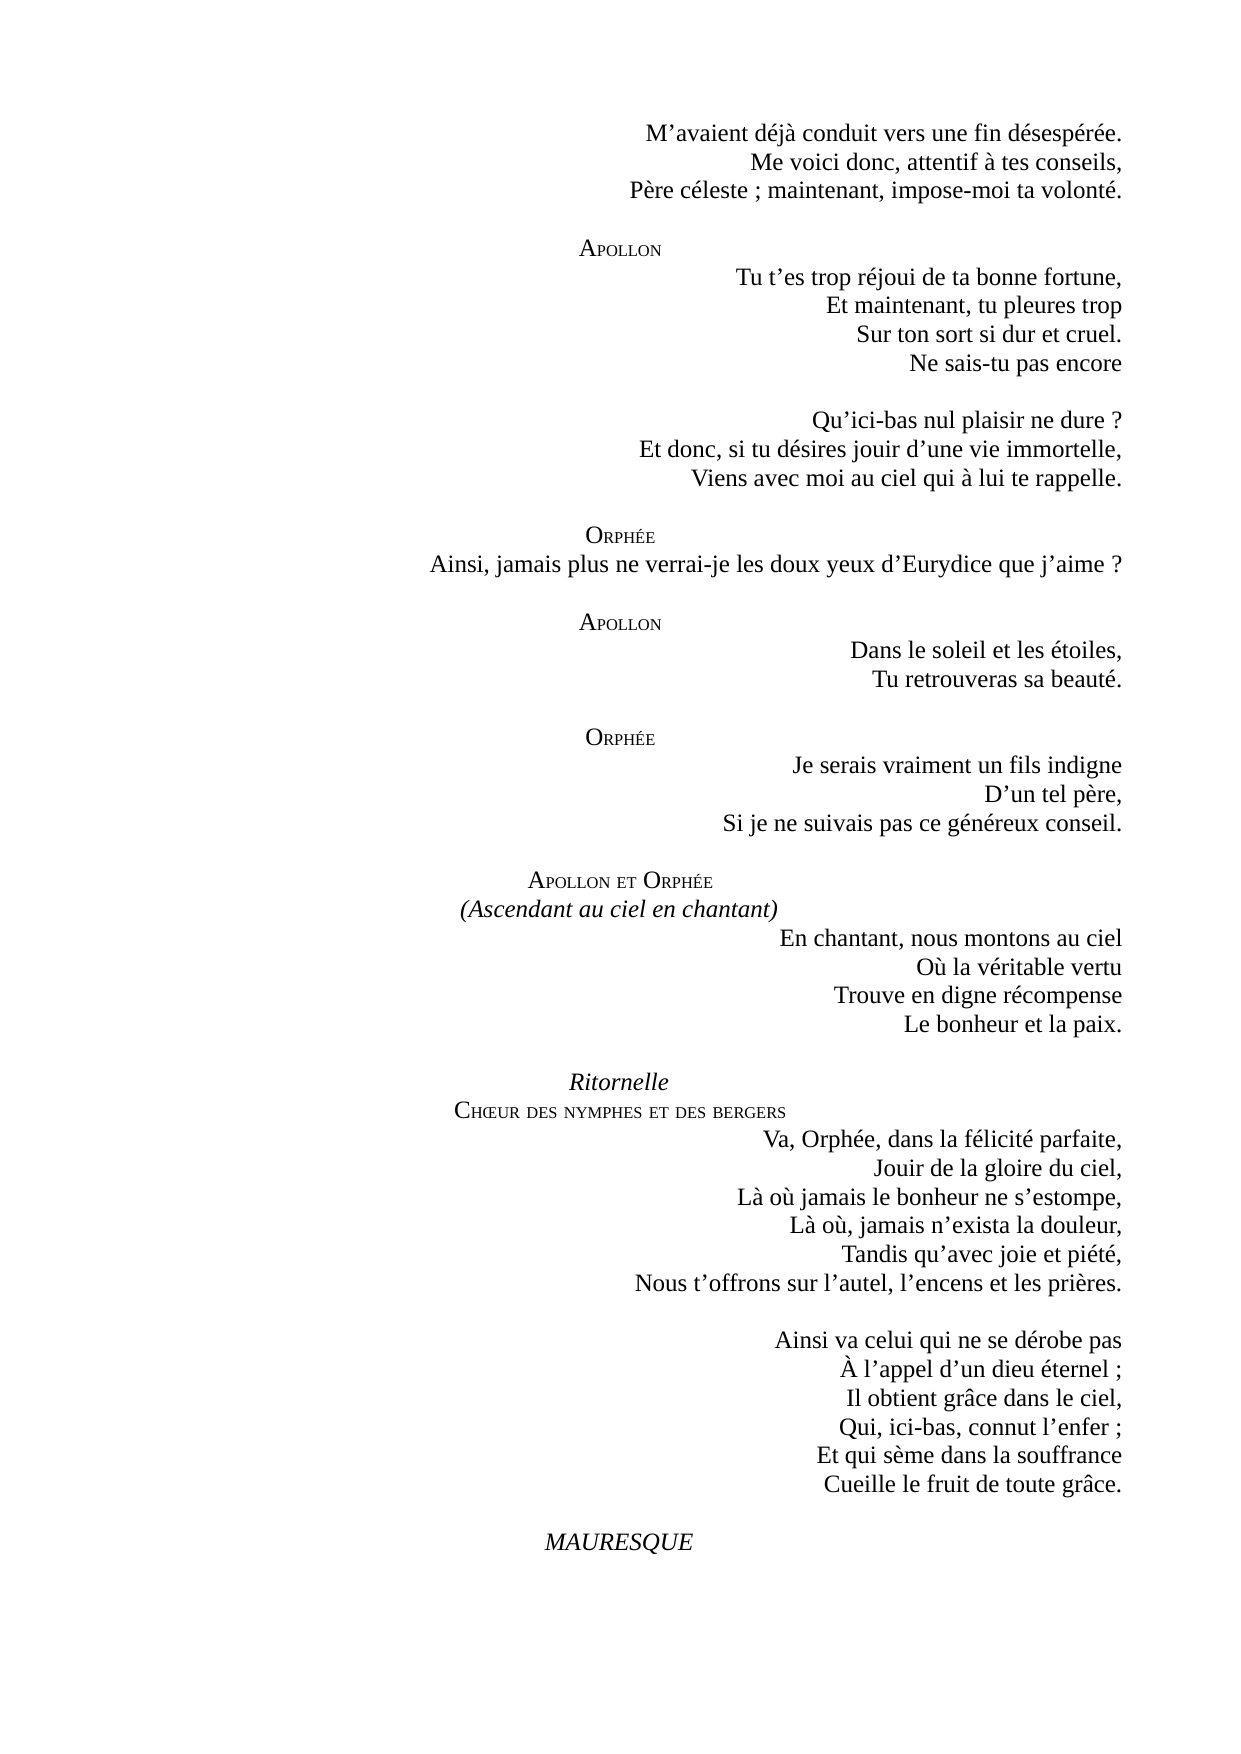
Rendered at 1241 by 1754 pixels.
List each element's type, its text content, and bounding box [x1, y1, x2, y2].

text Père céleste ; maintenant, impose-moi ta volonté. [118, 176, 1122, 204]
text Le bonheur et la paix. [118, 1009, 1122, 1038]
text Nous t’offrons sur l’autel, l’encens et les prières. [118, 1268, 1122, 1297]
text Si je ne suivais pas ce généreux conseil. [118, 808, 1122, 837]
text Il obtient grâce dans le ciel, [118, 1383, 1122, 1412]
text En chantant, nous montons au ciel [118, 923, 1122, 952]
text Ritornelle [118, 1067, 1122, 1096]
text À l’appel d’un dieu éternel ; [118, 1354, 1122, 1383]
text Viens avec moi au ciel qui à lui te rappelle. [118, 463, 1122, 492]
text Ne sais-tu pas encore [118, 348, 1122, 377]
text D’un tel père, [118, 779, 1122, 808]
text Orphée [118, 521, 1122, 549]
text Et qui sème dans la souffrance [118, 1441, 1122, 1469]
text Et maintenant, tu pleures trop [118, 291, 1122, 319]
text Va, Orphée, dans la félicité parfaite, [118, 1124, 1122, 1153]
text Me voici donc, attentif à tes conseils, [118, 147, 1122, 176]
text Qu’ici-bas nul plaisir ne dure ? [118, 406, 1122, 434]
text Apollon [118, 607, 1122, 636]
text Où la véritable vertu [118, 952, 1122, 981]
text Orphée [118, 722, 1122, 751]
text Jouir de la gloire du ciel, [118, 1153, 1122, 1182]
text Trouve en digne récompense [118, 981, 1122, 1009]
text Apollon [118, 233, 1122, 262]
text Sur ton sort si dur et cruel. [118, 319, 1122, 348]
text MAURESQUE [118, 1527, 1122, 1556]
text Je serais vraiment un fils indigne [118, 751, 1122, 779]
text Qui, ici-bas, connut l’enfer ; [118, 1412, 1122, 1441]
text Et donc, si tu désires jouir d’une vie immortelle, [118, 434, 1122, 463]
text (Ascendant au ciel en chantant) [118, 894, 1122, 923]
text Chœur des nymphes et des bergers [118, 1096, 1122, 1124]
text Dans le soleil et les étoiles, [118, 636, 1122, 664]
text Ainsi va celui qui ne se dérobe pas [118, 1326, 1122, 1354]
text M’avaient déjà conduit vers une fin désespérée. [118, 118, 1122, 147]
text Tu retrouveras sa beauté. [118, 664, 1122, 693]
text Là où jamais le bonheur ne s’estompe, [118, 1182, 1122, 1211]
text Tandis qu’avec joie et piété, [118, 1239, 1122, 1268]
text Tu t’es trop réjoui de ta bonne fortune, [118, 262, 1122, 291]
text Apollon et Orphée [118, 866, 1122, 894]
text Là où, jamais n’exista la douleur, [118, 1211, 1122, 1239]
text Ainsi, jamais plus ne verrai-je les doux yeux d’Eurydice que j’aime ? [118, 549, 1122, 578]
text Cueille le fruit de toute grâce. [118, 1469, 1122, 1498]
